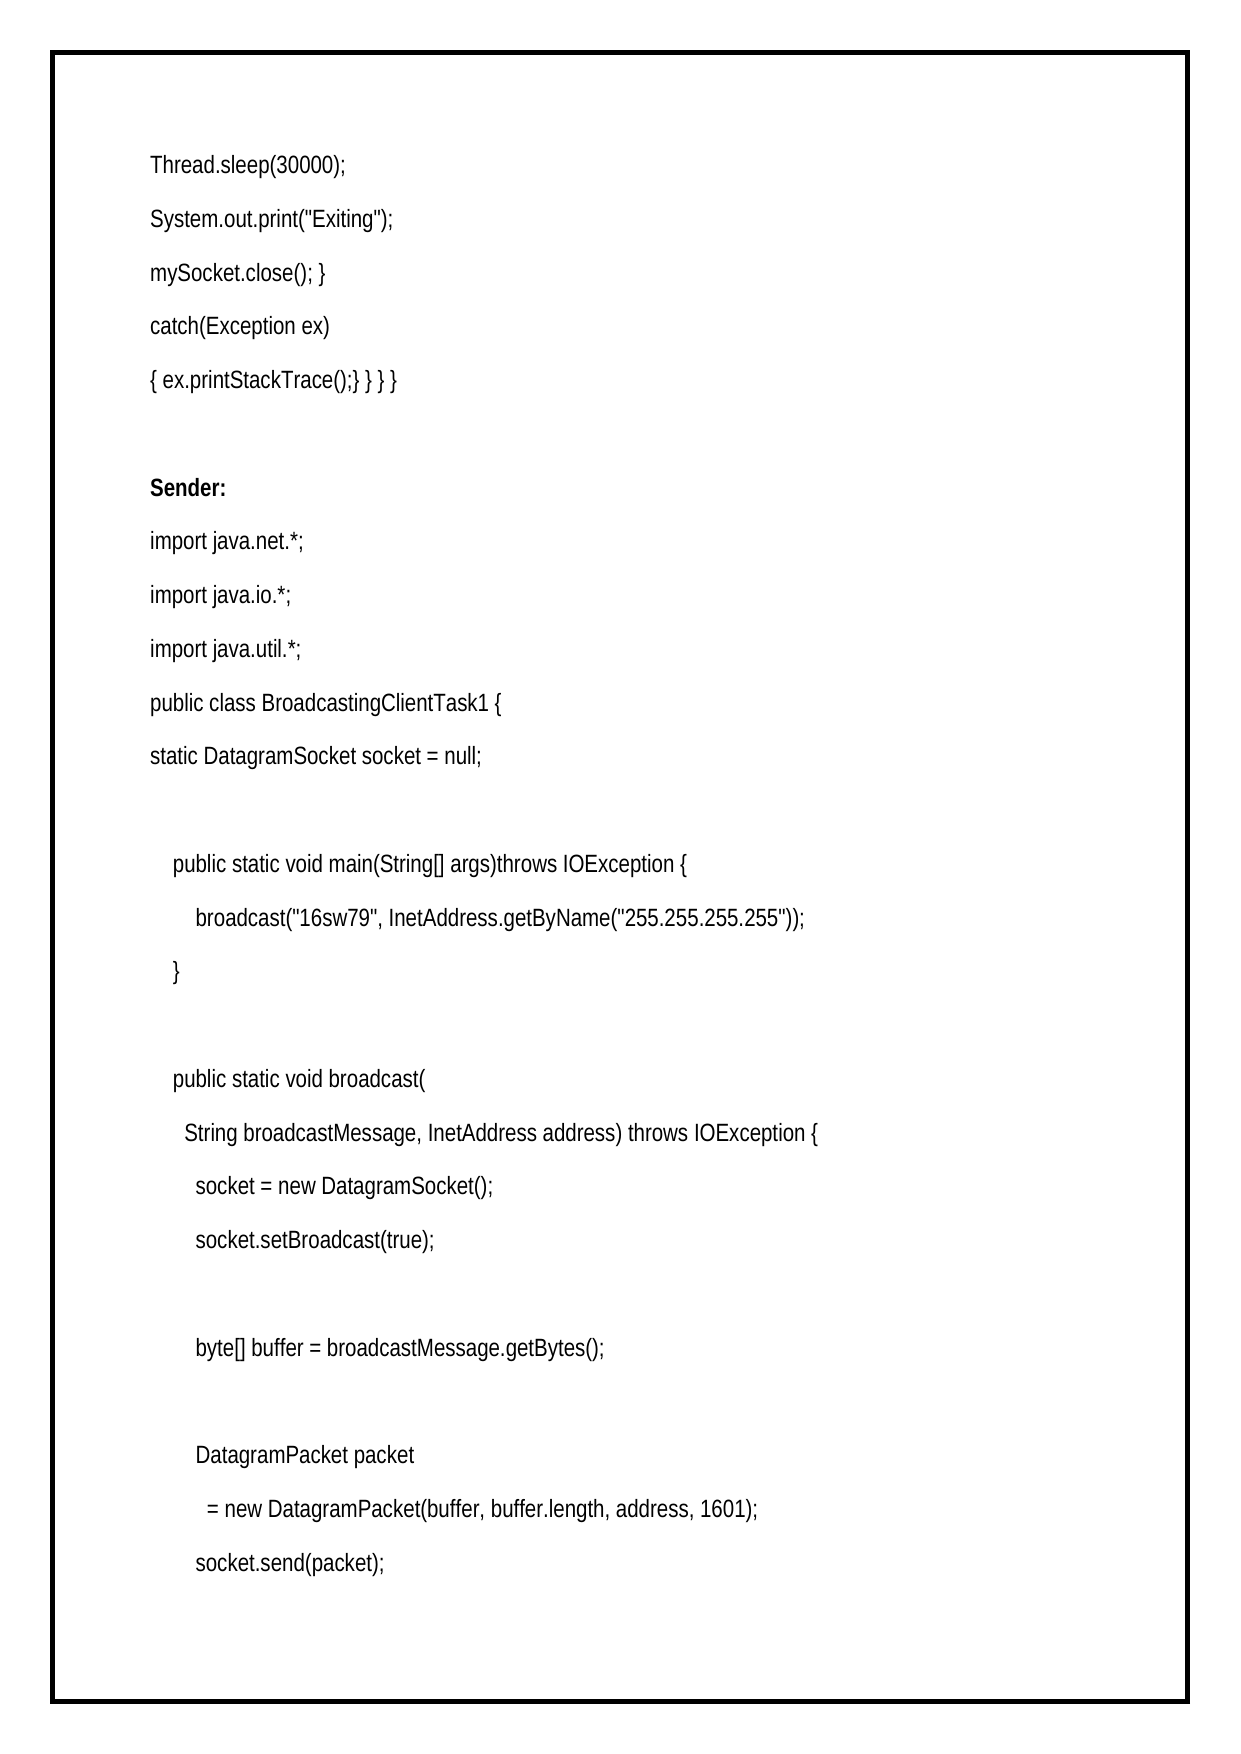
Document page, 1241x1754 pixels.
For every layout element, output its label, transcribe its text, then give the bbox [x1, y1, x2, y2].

text byte[] buffer = broadcastMessage.getBytes(); [150, 1332, 1090, 1361]
text = new DatagramPacket(buffer, buffer.length, address, 1601); [150, 1494, 1090, 1522]
text } [150, 956, 1090, 985]
text static DatagramSocket socket = null; [150, 741, 1090, 770]
text import java.io.*; [150, 580, 1090, 609]
text DatagramPacket packet [150, 1440, 1090, 1469]
text Sender: [150, 472, 1090, 501]
text Thread.sleep(30000); [150, 150, 1090, 179]
text public static void broadcast( [150, 1064, 1090, 1092]
text import java.net.*; [150, 526, 1090, 555]
text socket.setBroadcast(true); [150, 1225, 1090, 1254]
text mySocket.close(); } [150, 257, 1090, 286]
text String broadcastMessage, InetAddress address) throws IOException { [150, 1117, 1090, 1146]
text socket = new DatagramSocket(); [150, 1171, 1090, 1200]
text System.out.print("Exiting"); [150, 204, 1090, 232]
text import java.util.*; [150, 634, 1090, 662]
text broadcast("16sw79", InetAddress.getByName("255.255.255.255")); [150, 902, 1090, 931]
text public static void main(String[] args)throws IOException { [150, 849, 1090, 877]
text { ex.printStackTrace();} } } } [150, 365, 1090, 394]
text public class BroadcastingClientTask1 { [150, 687, 1090, 716]
text socket.send(packet); [150, 1547, 1090, 1576]
text catch(Exception ex) [150, 311, 1090, 340]
